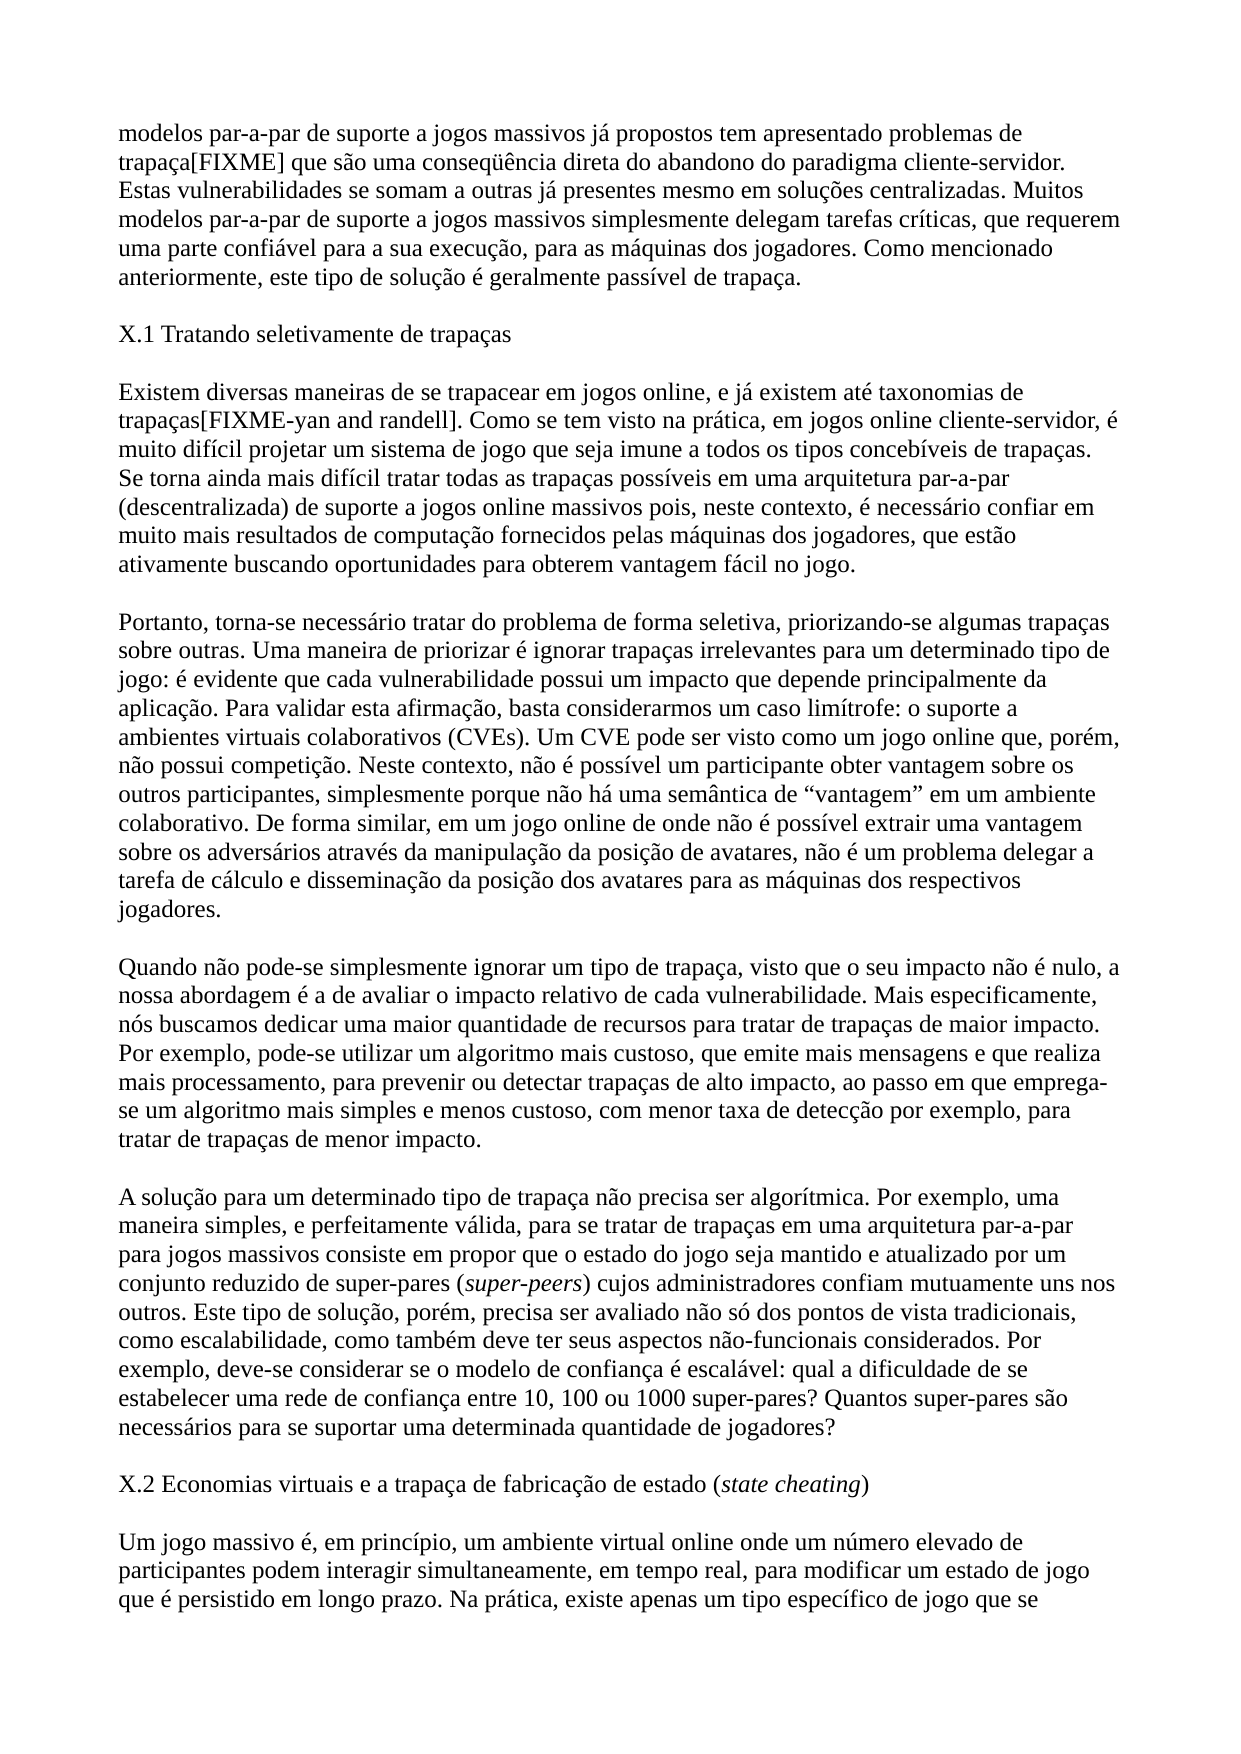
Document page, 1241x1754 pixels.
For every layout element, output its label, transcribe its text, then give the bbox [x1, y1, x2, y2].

text X.2 Economias virtuais e a trapaça de fabricação de estado (state cheating) [118, 1469, 1122, 1498]
text A solução para um determinado tipo de trapaça não precisa ser algorítmica. Por exemplo, uma maneira simples, e perfeitamente válida, para se tratar de trapaças em uma arquitetura par-a-par para jogos massivos consiste em propor que o estado do jogo seja mantido e atualizado por um conjunto reduzido de super-pares (super-peers) cujos administradores confiam mutuamente uns nos outros. Este tipo de solução, porém, precisa ser avaliado não só dos pontos de vista tradicionais, como escalabilidade, como também deve ter seus aspectos não-funcionais considerados. Por exemplo, deve-se considerar se o modelo de confiança é escalável: qual a dificuldade de se estabelecer uma rede de confiança entre 10, 100 ou 1000 super-pares? Quantos super-pares são necessários para se suportar uma determinada quantidade de jogadores? [118, 1182, 1122, 1441]
text Portanto, torna-se necessário tratar do problema de forma seletiva, priorizando-se algumas trapaças sobre outras. Uma maneira de priorizar é ignorar trapaças irrelevantes para um determinado tipo de jogo: é evidente que cada vulnerabilidade possui um impacto que depende principalmente da aplicação. Para validar esta afirmação, basta considerarmos um caso limítrofe: o suporte a ambientes virtuais colaborativos (CVEs). Um CVE pode ser visto como um jogo online que, porém, não possui competição. Neste contexto, não é possível um participante obter vantagem sobre os outros participantes, simplesmente porque não há uma semântica de “vantagem” em um ambiente colaborativo. De forma similar, em um jogo online de onde não é possível extrair uma vantagem sobre os adversários através da manipulação da posição de avatares, não é um problema delegar a tarefa de cálculo e disseminação da posição dos avatares para as máquinas dos respectivos jogadores. [118, 607, 1122, 923]
text X.1 Tratando seletivamente de trapaças [118, 319, 1122, 348]
text modelos par-a-par de suporte a jogos massivos já propostos tem apresentado problemas de trapaça[FIXME] que são uma conseqüência direta do abandono do paradigma cliente-servidor. Estas vulnerabilidades se somam a outras já presentes mesmo em soluções centralizadas. Muitos modelos par-a-par de suporte a jogos massivos simplesmente delegam tarefas críticas, que requerem uma parte confiável para a sua execução, para as máquinas dos jogadores. Como mencionado anteriormente, este tipo de solução é geralmente passível de trapaça. [118, 118, 1122, 291]
text Existem diversas maneiras de se trapacear em jogos online, e já existem até taxonomias de trapaças[FIXME-yan and randell]. Como se tem visto na prática, em jogos online cliente-servidor, é muito difícil projetar um sistema de jogo que seja imune a todos os tipos concebíveis de trapaças. Se torna ainda mais difícil tratar todas as trapaças possíveis em uma arquitetura par-a-par (descentralizada) de suporte a jogos online massivos pois, neste contexto, é necessário confiar em muito mais resultados de computação fornecidos pelas máquinas dos jogadores, que estão ativamente buscando oportunidades para obterem vantagem fácil no jogo. [118, 377, 1122, 578]
text Um jogo massivo é, em princípio, um ambiente virtual online onde um número elevado de participantes podem interagir simultaneamente, em tempo real, para modificar um estado de jogo que é persistido em longo prazo. Na prática, existe apenas um tipo específico de jogo que se [118, 1527, 1122, 1613]
text Quando não pode-se simplesmente ignorar um tipo de trapaça, visto que o seu impacto não é nulo, a nossa abordagem é a de avaliar o impacto relativo de cada vulnerabilidade. Mais especificamente, nós buscamos dedicar uma maior quantidade de recursos para tratar de trapaças de maior impacto. Por exemplo, pode-se utilizar um algoritmo mais custoso, que emite mais mensagens e que realiza mais processamento, para prevenir ou detectar trapaças de alto impacto, ao passo em que emprega-se um algoritmo mais simples e menos custoso, com menor taxa de detecção por exemplo, para tratar de trapaças de menor impacto. [118, 952, 1122, 1153]
